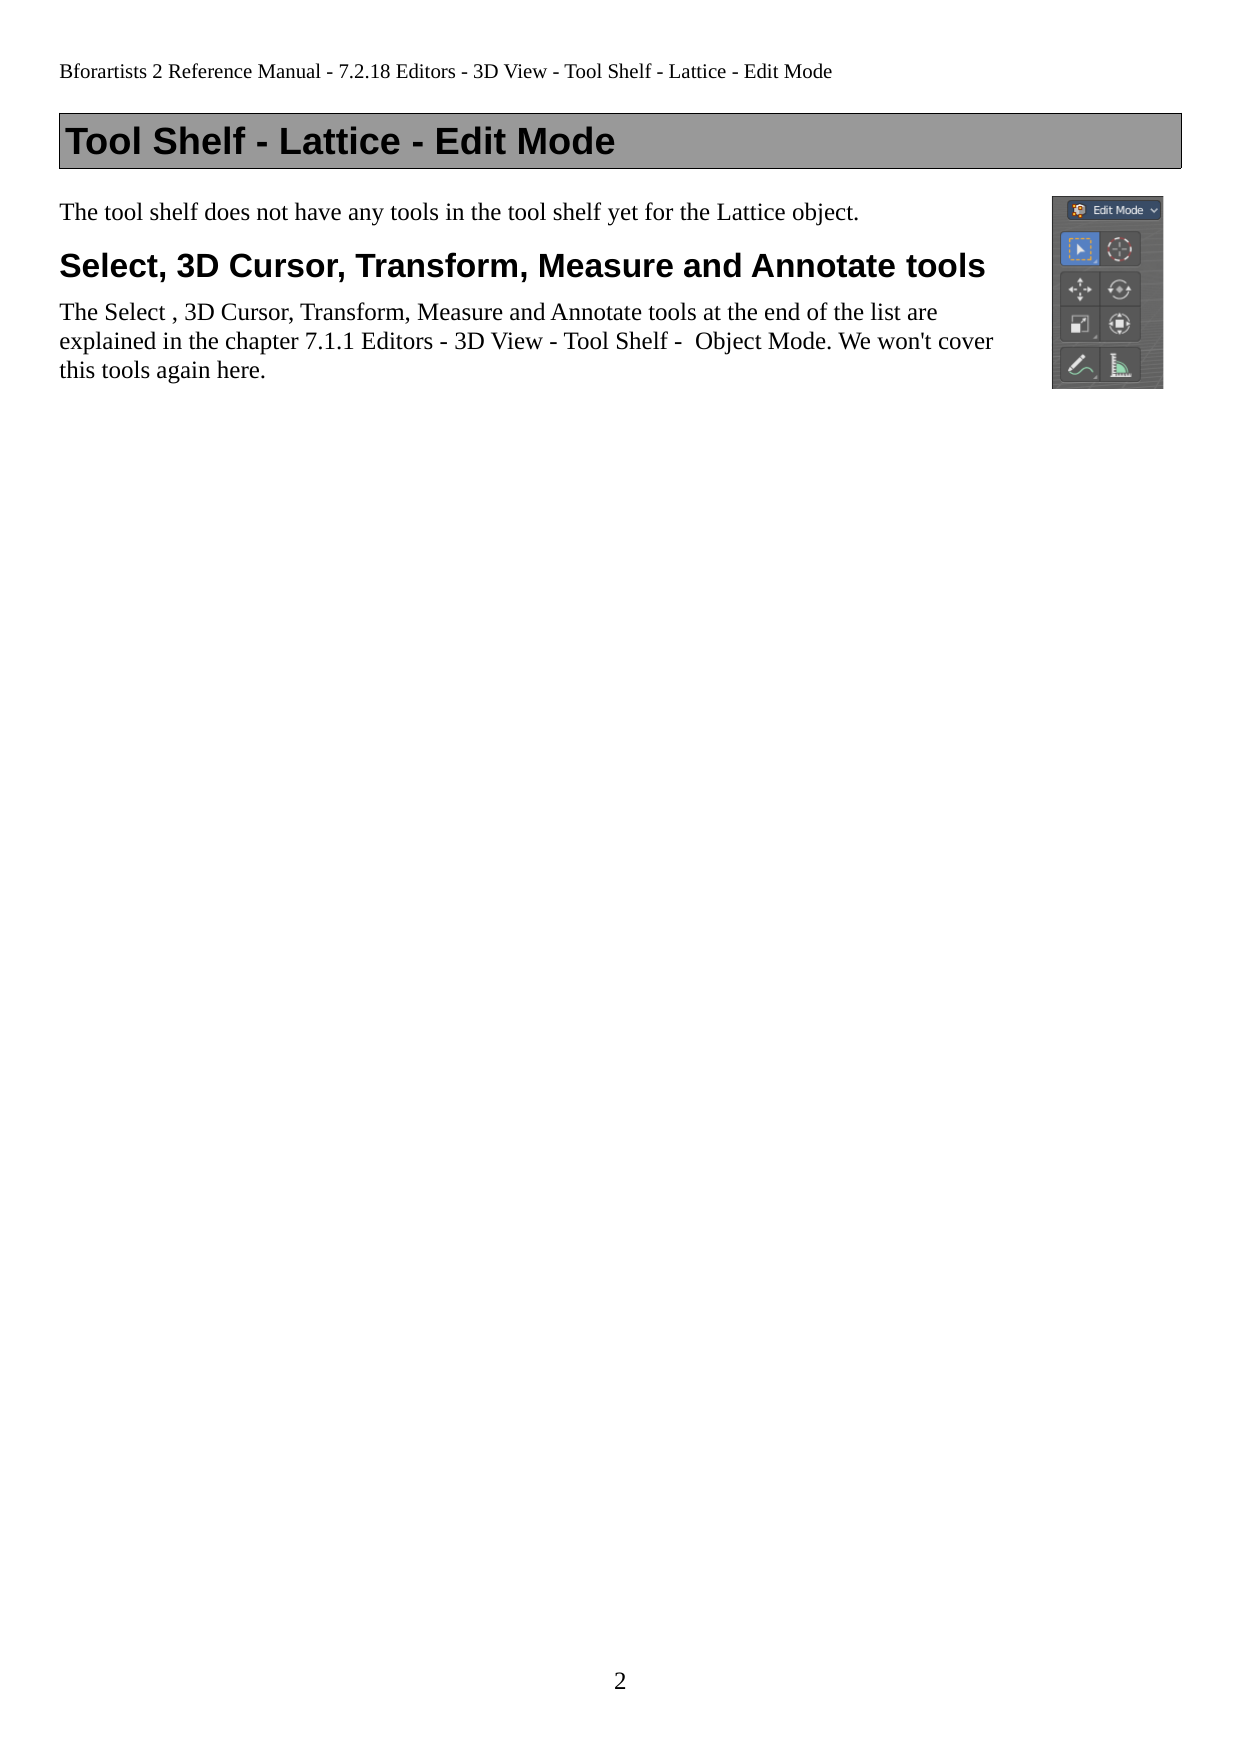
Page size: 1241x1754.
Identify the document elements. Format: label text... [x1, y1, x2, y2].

picture [1051, 196, 1164, 389]
subtitle Select, 3D Cursor, Transform, Measure and Annotate tools [59, 246, 1051, 285]
text The Select , 3D Cursor, Transform, Measure and Annotate tools at the end of the list are explained in the chapter 7.1.1 Editors - 3D View - Tool Shelf - Object Mode. We won't cover this tools again here. [59, 297, 1051, 384]
text The tool shelf does not have any tools in the tool shelf yet for the Lattice object. [59, 197, 1051, 225]
table_header Tool Shelf - Lattice - Edit Mode [60, 114, 1181, 168]
